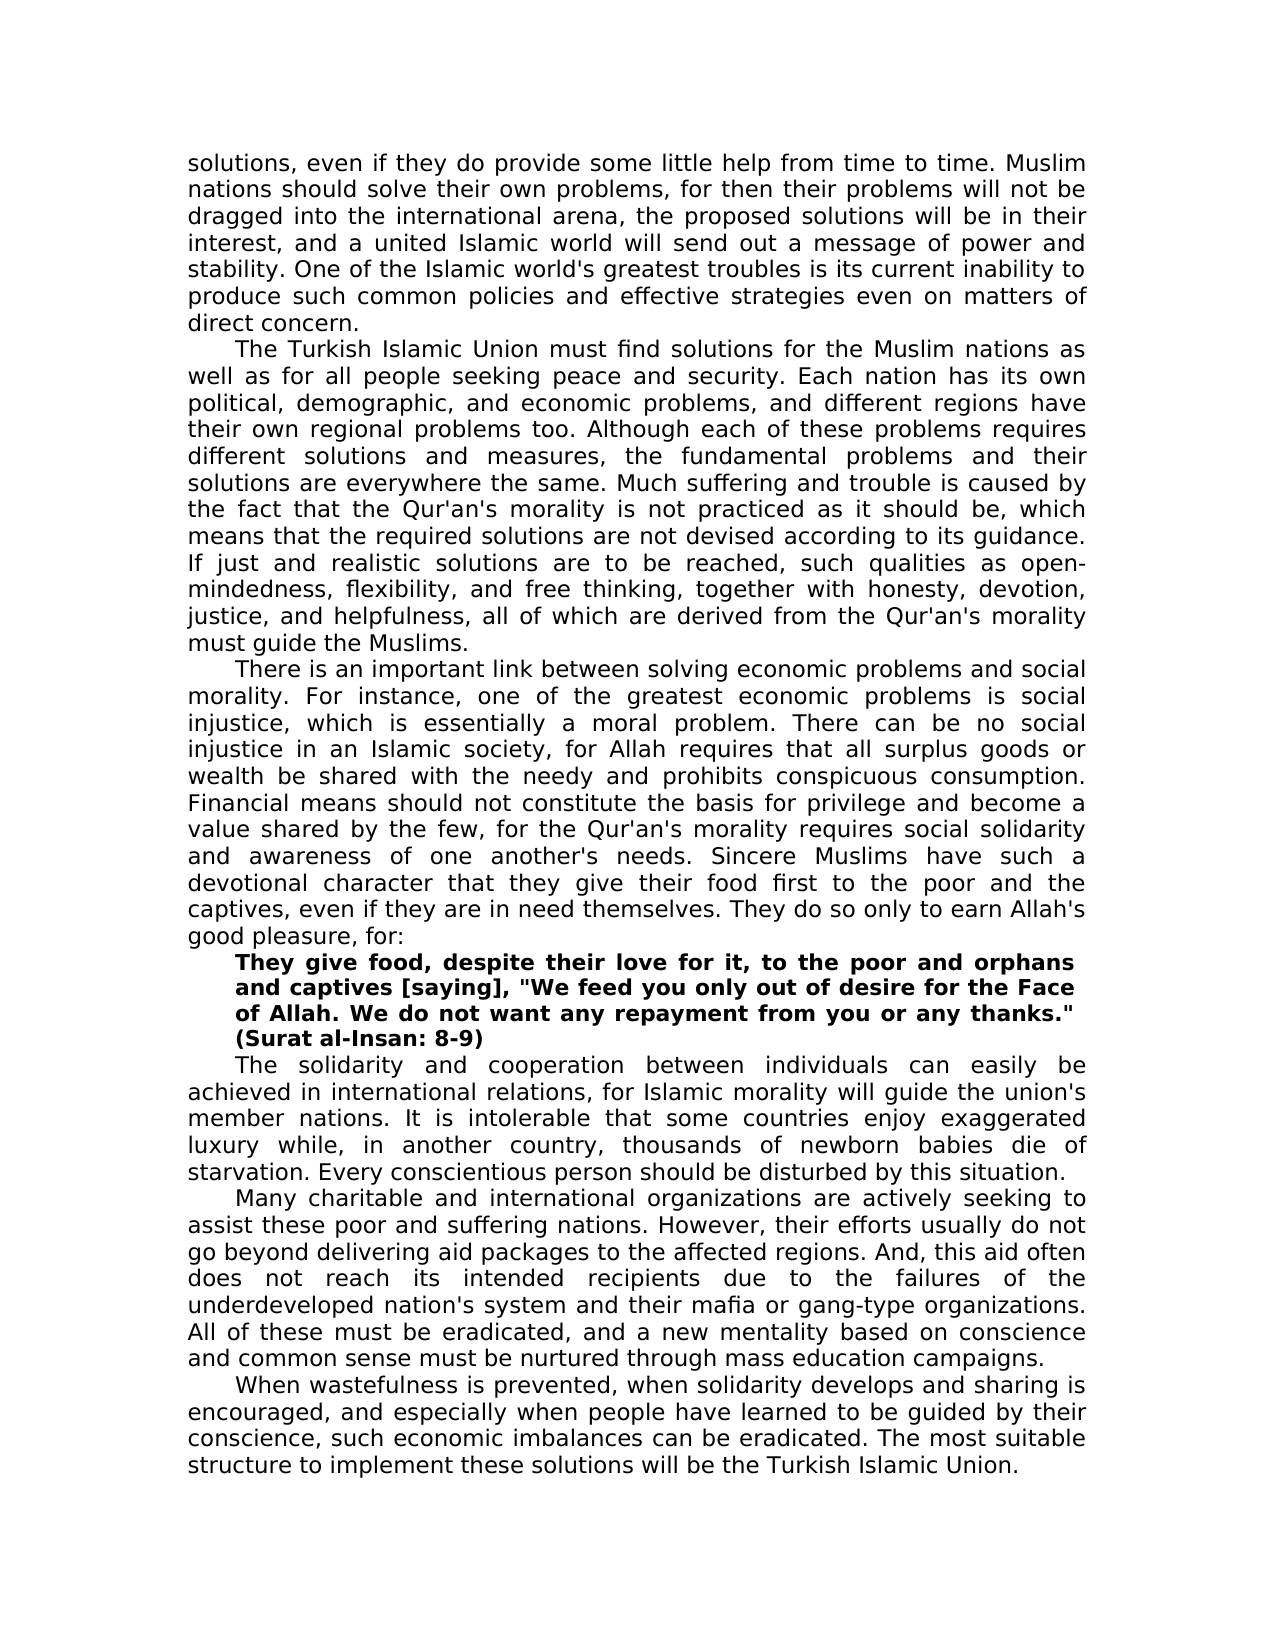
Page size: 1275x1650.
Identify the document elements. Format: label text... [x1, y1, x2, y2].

text When wastefulness is prevented, when solidarity develops and sharing is encouraged, and especially when people have learned to be guided by their conscience, such economic imbalances can be eradicated. The most suitable structure to implement these solutions will be the Turkish Islamic Union. [187, 1372, 1087, 1479]
text They give food, despite their love for it, to the poor and orphans and captives [saying], "We feed you only out of desire for the Face of Allah. We do not want any repayment from you or any thanks." (Surat al-Insan: 8-9) [235, 950, 1076, 1052]
text Many charitable and international organizations are actively seeking to assist these poor and suffering nations. However, their efforts usually do not go beyond delivering aid packages to the affected regions. And, this aid often does not reach its intended recipients due to the failures of the underdeveloped nation's system and their mafia or gang-type organizations. All of these must be eradicated, and a new mentality based on conscience and common sense must be nurtured through mass education campaigns. [187, 1185, 1087, 1372]
text The Turkish Islamic Union must find solutions for the Muslim nations as well as for all people seeking peace and security. Each nation has its own political, demographic, and economic problems, and different regions have their own regional problems too. Although each of these problems requires different solutions and measures, the fundamental problems and their solutions are everywhere the same. Much suffering and trouble is caused by the fact that the Qur'an's morality is not practiced as it should be, which means that the required solutions are not devised according to its guidance. If just and realistic solutions are to be reached, such qualities as open-mindedness, flexibility, and free thinking, together with honesty, devotion, justice, and helpfulness, all of which are derived from the Qur'an's morality must guide the Muslims. [187, 337, 1087, 657]
text There is an important link between solving economic problems and social morality. For instance, one of the greatest economic problems is social injustice, which is essentially a moral problem. There can be no social injustice in an Islamic society, for Allah requires that all surplus goods or wealth be shared with the needy and prohibits conspicuous consumption. Financial means should not constitute the basis for privilege and become a value shared by the few, for the Qur'an's morality requires social solidarity and awareness of one another's needs. Sincere Muslims have such a devotional character that they give their food first to the poor and the captives, even if they are in need themselves. They do so only to earn Allah's good pleasure, for: [187, 657, 1087, 950]
text solutions, even if they do provide some little help from time to time. Muslim nations should solve their own problems, for then their problems will not be dragged into the international arena, the proposed solutions will be in their interest, and a united Islamic world will send out a message of power and stability. One of the Islamic world's greatest troubles is its current inability to produce such common policies and effective strategies even on matters of direct concern. [187, 150, 1087, 337]
text The solidarity and cooperation between individuals can easily be achieved in international relations, for Islamic morality will guide the union's member nations. It is intolerable that some countries enjoy exaggerated luxury while, in another country, thousands of newborn babies die of starvation. Every conscientious person should be disturbed by this situation. [187, 1052, 1087, 1185]
